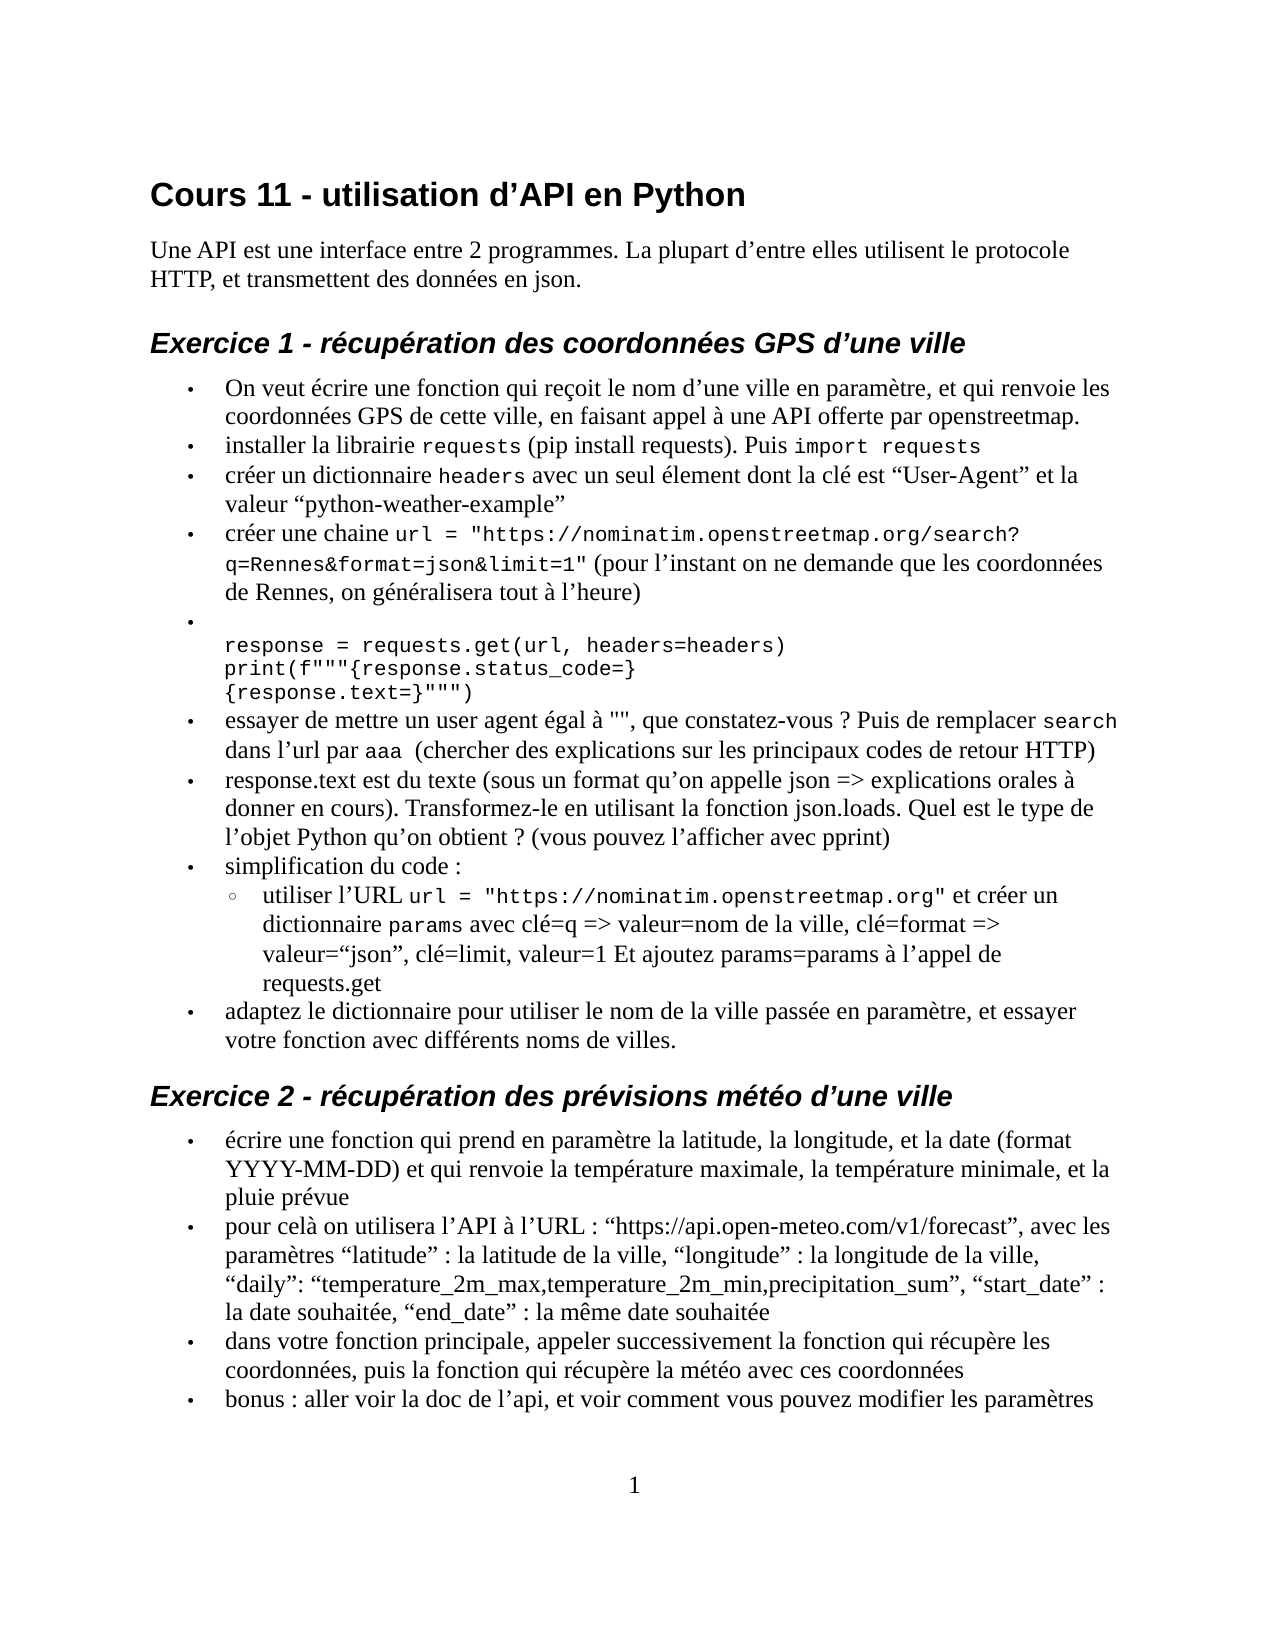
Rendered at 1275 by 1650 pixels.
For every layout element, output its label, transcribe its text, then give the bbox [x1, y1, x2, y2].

list adaptez le dictionnaire pour utiliser le nom de la ville passée en paramètre, et essayer votre fonction avec différents noms de villes. [187, 996, 1125, 1054]
list utiliser l’URL url = "https://nominatim.openstreetmap.org" et créer un dictionnaire params avec clé=q => valeur=nom de la ville, clé=format => valeur=“json”, clé=limit, valeur=1 Et ajoutez params=params à l’appel de requests.get [225, 880, 1125, 996]
list créer une chaine url = "https://nominatim.openstreetmap.org/search?q=Rennes&format=json&limit=1" (pour l’instant on ne demande que les coordonnées de Rennes, on généralisera tout à l’heure) [187, 518, 1125, 606]
list créer un dictionnaire headers avec un seul élement dont la clé est “User-Agent” et la valeur “python-weather-example” [187, 460, 1125, 518]
list écrire une fonction qui prend en paramètre la latitude, la longitude, et la date (format YYYY-MM-DD) et qui renvoie la température maximale, la température minimale, et la pluie prévue [187, 1125, 1125, 1211]
list essayer de mettre un user agent égal à "", que constatez-vous ? Puis de remplacer search dans l’url par aaa (chercher des explications sur les principaux codes de retour HTTP) [187, 706, 1125, 765]
subtitle Cours 11 - utilisation d’API en Python [150, 175, 1125, 214]
list response.text est du texte (sous un format qu’on appelle json => explications orales à donner en cours). Transformez-le en utilisant la fonction json.loads. Quel est le type de l’objet Python qu’on obtient ? (vous pouvez l’afficher avec pprint) [187, 765, 1125, 851]
subtitle Exercice 1 - récupération des coordonnées GPS d’une ville [150, 327, 1125, 360]
text response = requests.get(url, headers=headers) [224, 635, 1125, 658]
list bonus : aller voir la doc de l’api, et voir comment vous pouvez modifier les paramètres [187, 1384, 1125, 1412]
list simplification du code : [187, 851, 1125, 880]
subtitle Exercice 2 - récupération des prévisions météo d’une ville [150, 1079, 1125, 1112]
list installer la librairie requests (pip install requests). Puis import requests [187, 430, 1125, 460]
text {response.text=}""") [224, 682, 1125, 706]
text Une API est une interface entre 2 programmes. La plupart d’entre elles utilisent le protocole HTTP, et transmettent des données en json. [150, 235, 1125, 293]
text print(f"""{response.status_code=} [224, 658, 1125, 682]
list dans votre fonction principale, appeler successivement la fonction qui récupère les coordonnées, puis la fonction qui récupère la météo avec ces coordonnées [187, 1326, 1125, 1384]
list pour celà on utilisera l’API à l’URL : “https://api.open-meteo.com/v1/forecast”, avec les paramètres “latitude” : la latitude de la ville, “longitude” : la longitude de la ville, “daily”: “temperature_2m_max,temperature_2m_min,precipitation_sum”, “start_date” : la date souhaitée, “end_date” : la même date souhaitée [187, 1211, 1125, 1326]
list On veut écrire une fonction qui reçoit le nom d’une ville en paramètre, et qui renvoie les coordonnées GPS de cette ville, en faisant appel à une API offerte par openstreetmap. [187, 373, 1125, 430]
